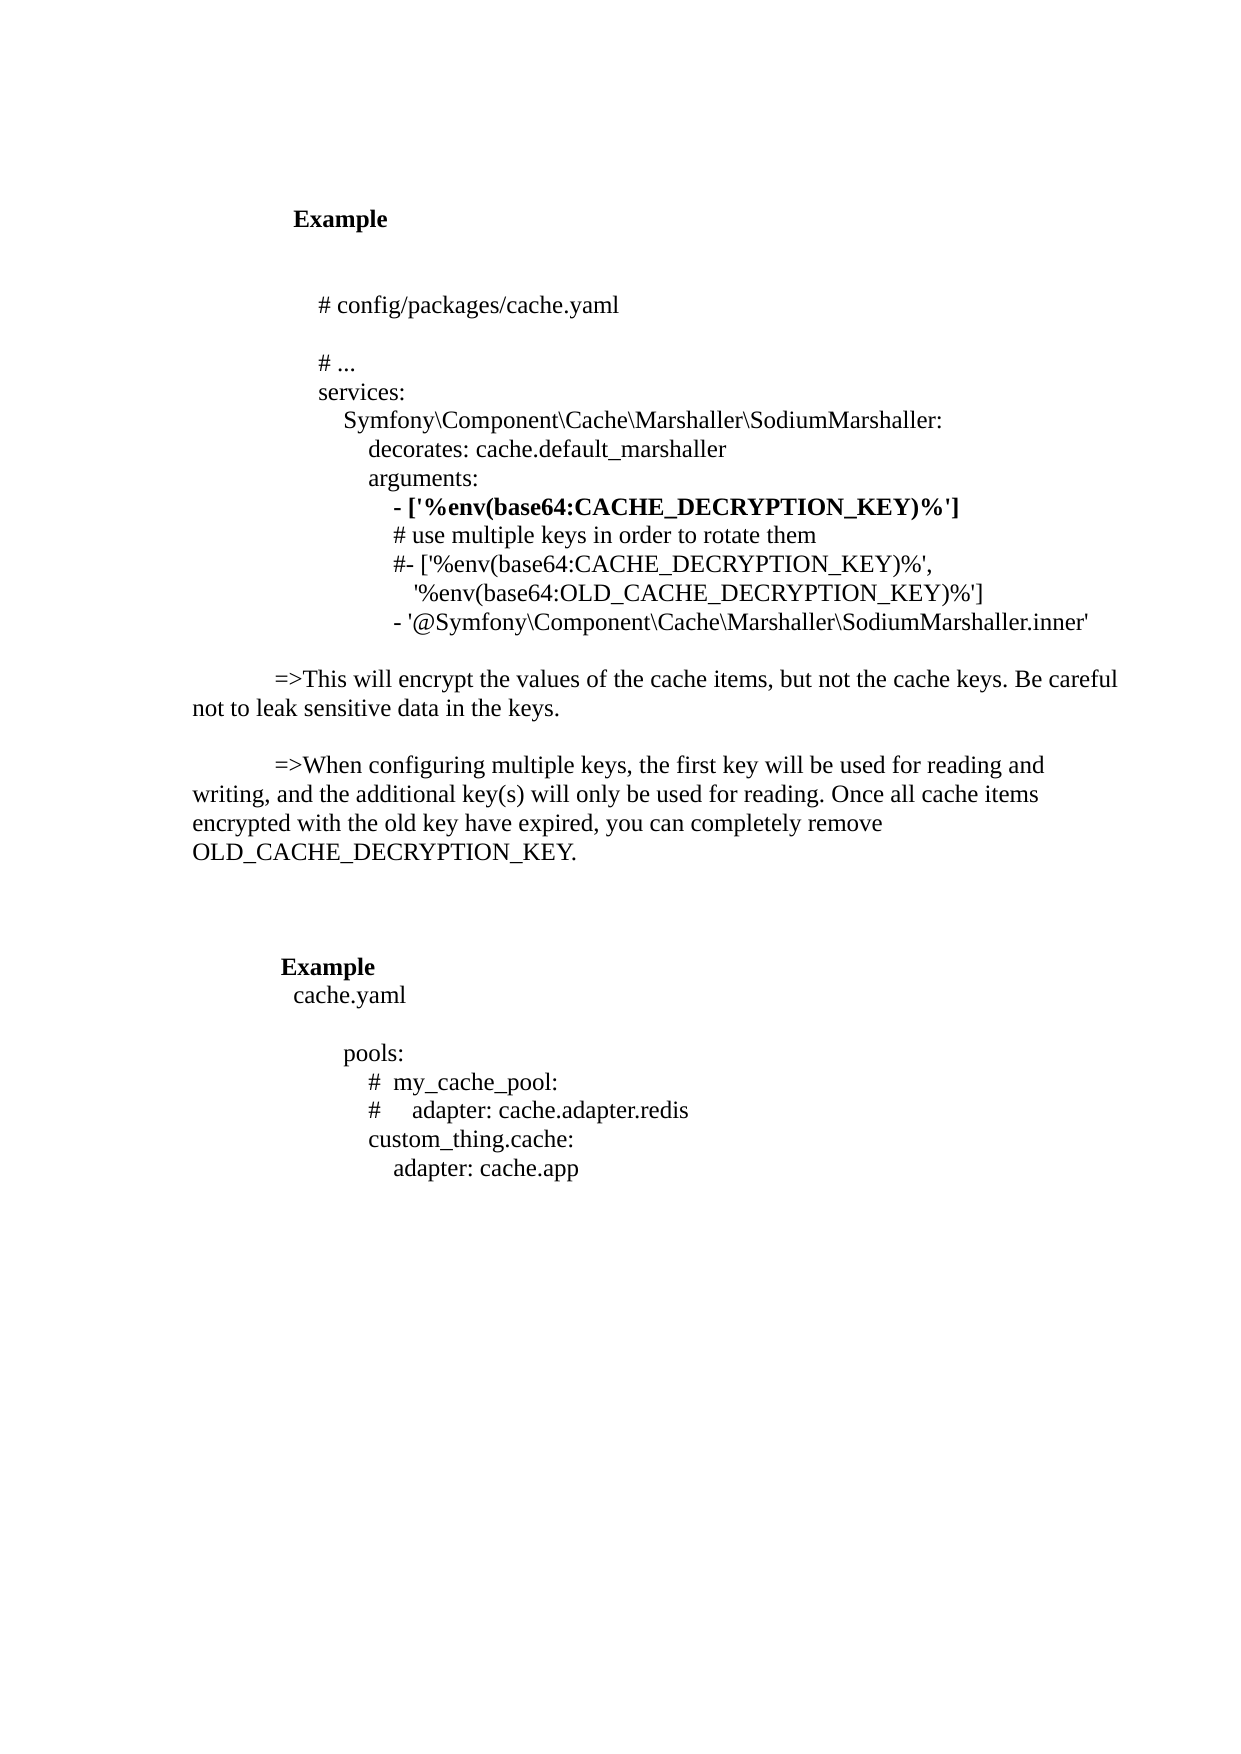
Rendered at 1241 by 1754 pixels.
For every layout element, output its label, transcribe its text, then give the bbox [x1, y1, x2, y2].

text =>When configuring multiple keys, the first key will be used for reading and writing, and the additional key(s) will only be used for reading. Once all cache items encrypted with the old key have expired, you can completely remove OLD_CACHE_DECRYPTION_KEY. [118, 751, 1122, 866]
text # config/packages/cache.yaml [118, 291, 1122, 319]
text # adapter: cache.adapter.redis [118, 1096, 1122, 1124]
text Example [118, 204, 1122, 233]
text # use multiple keys in order to rotate them [118, 521, 1122, 549]
text Example [118, 952, 1122, 981]
text services: [118, 377, 1122, 406]
text arguments: [118, 463, 1122, 492]
text # ... [118, 348, 1122, 377]
text # my_cache_pool: [118, 1067, 1122, 1096]
text - ['%env(base64:CACHE_DECRYPTION_KEY)%'] [118, 492, 1122, 521]
text pools: [118, 1038, 1122, 1067]
text - '@Symfony\Component\Cache\Marshaller\SodiumMarshaller.inner' [118, 607, 1122, 636]
text =>This will encrypt the values of the cache items, but not the cache keys. Be careful not to leak sensitive data in the keys. [118, 664, 1122, 722]
text adapter: cache.app [118, 1153, 1122, 1182]
text cache.yaml [118, 981, 1122, 1009]
text custom_thing.cache: [118, 1124, 1122, 1153]
text Symfony\Component\Cache\Marshaller\SodiumMarshaller: [118, 406, 1122, 434]
text decorates: cache.default_marshaller [118, 434, 1122, 463]
text #- ['%env(base64:CACHE_DECRYPTION_KEY)%', '%env(base64:OLD_CACHE_DECRYPTION_KEY)%'] [118, 549, 1122, 607]
